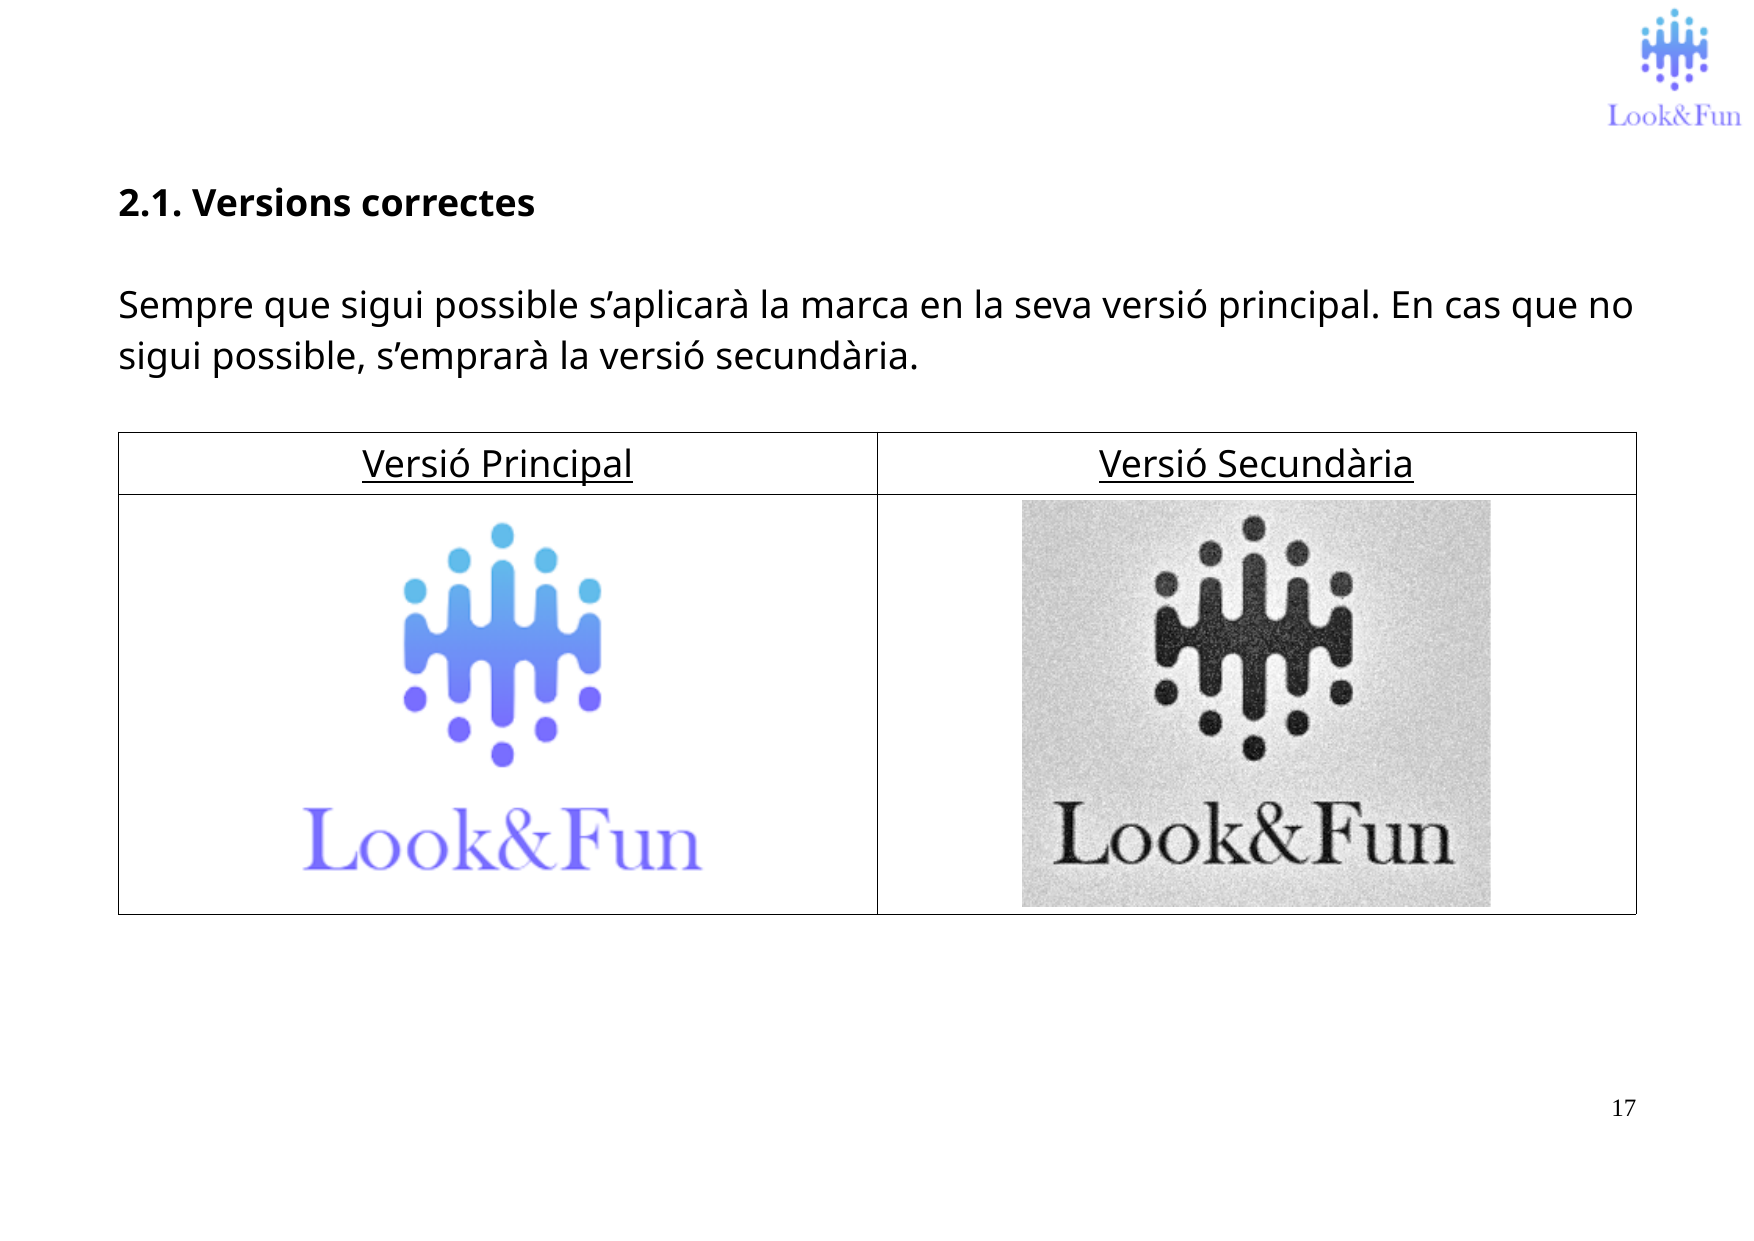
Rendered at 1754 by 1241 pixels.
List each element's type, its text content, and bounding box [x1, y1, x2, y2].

table_cell [119, 495, 877, 914]
table_header Versió Principal [119, 433, 877, 494]
text Sempre que sigui possible s’aplicarà la marca en la seva versió principal. En cas que no sigui possible, s’emprarà la versió secundària. [118, 278, 1636, 381]
picture [1597, 4, 1754, 140]
table_header Versió Secundària [878, 433, 1636, 494]
picture [270, 506, 739, 913]
picture [1022, 500, 1491, 907]
table_cell [878, 495, 1636, 914]
text 2.1. Versions correctes [118, 176, 1636, 227]
